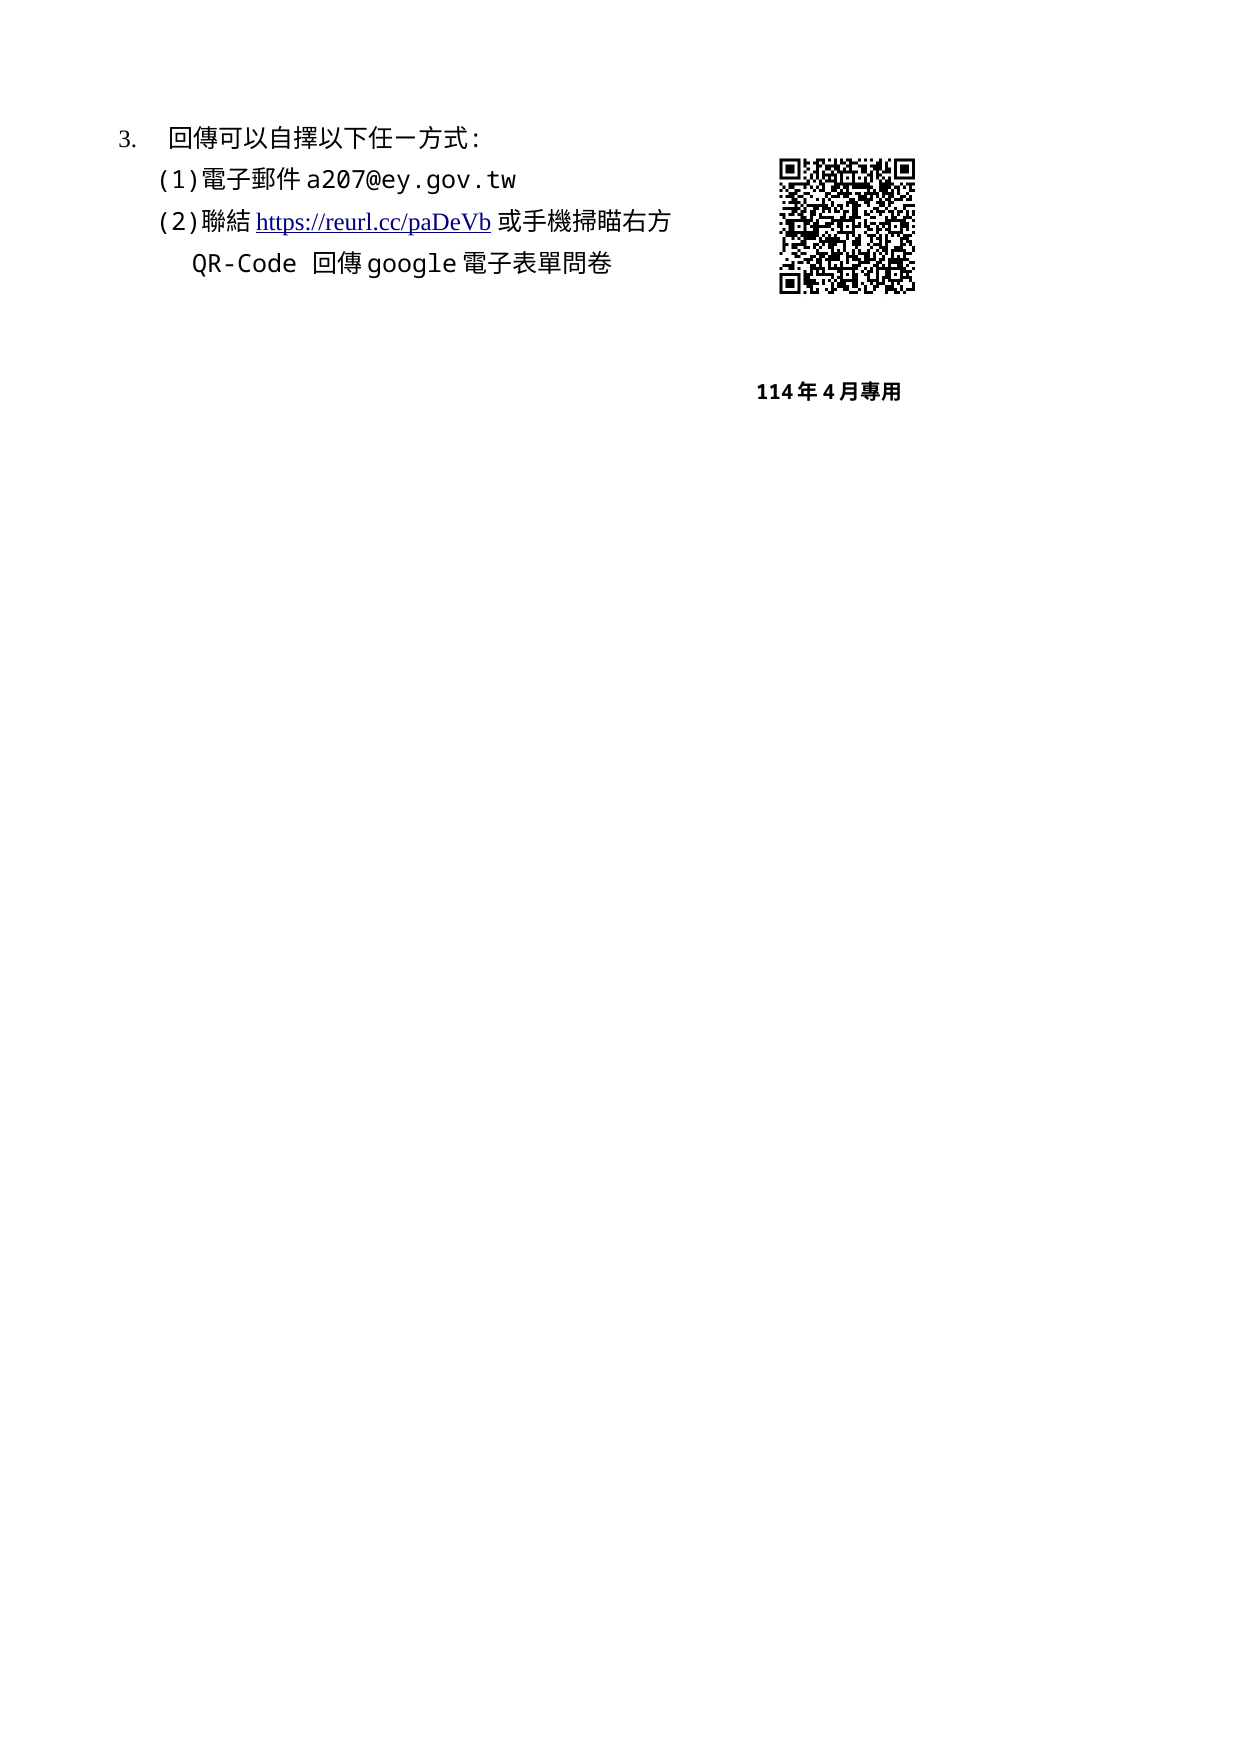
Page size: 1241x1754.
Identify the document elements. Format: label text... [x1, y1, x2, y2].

text [927, 160, 1113, 196]
text [927, 201, 981, 238]
text 114年4月專用 [156, 375, 1069, 406]
text (2)聯結https://reurl.cc/paDeVb 或手機掃瞄右方 [156, 201, 767, 238]
picture [767, 146, 927, 306]
text (1)電子郵件a207@ey.gov.tw [156, 160, 767, 196]
list 回傳可以自擇以下任ㄧ方式: [118, 118, 1113, 154]
text QR-Code 回傳google電子表單問卷 [156, 243, 767, 279]
text [927, 243, 981, 279]
